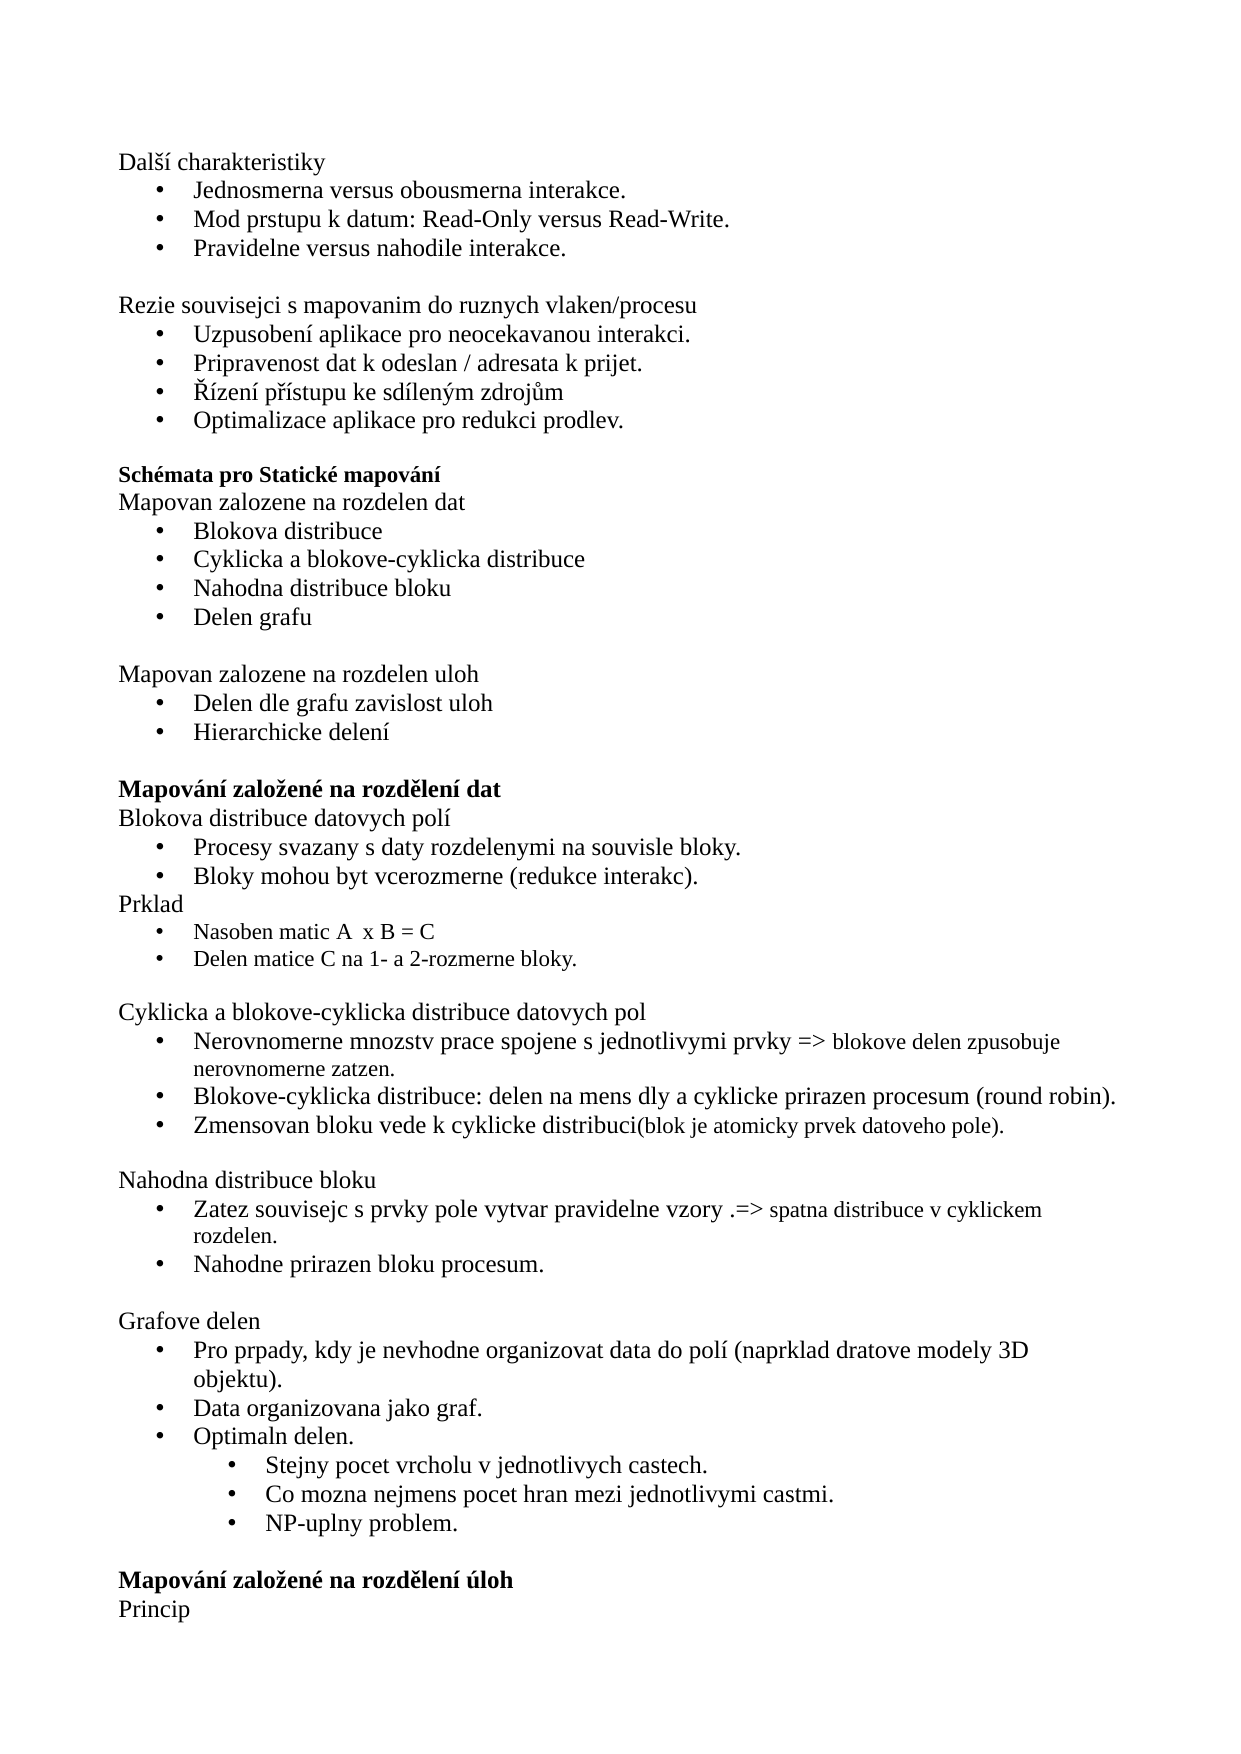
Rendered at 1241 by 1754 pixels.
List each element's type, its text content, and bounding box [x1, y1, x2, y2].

list Delen matice C na 1- a 2-rozmerne bloky. [156, 945, 1122, 971]
list Optimalizace aplikace pro redukci prodlev. [156, 406, 1122, 434]
text Mapovan zalozene na rozdelen dat [118, 487, 1122, 516]
list Uzpusobení aplikace pro neocekavanou interakci. [156, 319, 1122, 348]
list Delen dle grafu zavislost uloh [156, 688, 1122, 717]
list Hierarchicke delení [156, 717, 1122, 746]
text Blokova distribuce datovych polí [118, 803, 1122, 832]
list Nahodna distribuce bloku [156, 573, 1122, 602]
list Mod prstupu k datum: Read-Only versus Read-Write. [156, 204, 1122, 233]
list Blokova distribuce [156, 516, 1122, 544]
list Zatez souvisejc s prvky pole vytvar pravidelne vzory .=> spatna distribuce v cyklickem rozdelen. [156, 1194, 1122, 1249]
text Mapování založené na rozdělení dat [118, 774, 1122, 803]
list Stejny pocet vrcholu v jednotlivych castech. [228, 1450, 1122, 1479]
text Prklad [118, 889, 1122, 918]
list Zmensovan bloku vede k cyklicke distribuci(blok je atomicky prvek datoveho pole). [156, 1110, 1122, 1139]
list Nerovnomerne mnozstv prace spojene s jednotlivymi prvky => blokove delen zpusobuje nerovnomerne zatzen. [156, 1026, 1122, 1081]
list Co mozna nejmens pocet hran mezi jednotlivymi castmi. [228, 1479, 1122, 1508]
list Nasoben matic A x B = C [156, 918, 1122, 945]
list Procesy svazany s daty rozdelenymi na souvisle bloky. [156, 832, 1122, 861]
text Další charakteristiky [118, 147, 1122, 176]
list Řízení přístupu ke sdíleným zdrojům [156, 377, 1122, 406]
list NP-uplny problem. [228, 1508, 1122, 1536]
list Cyklicka a blokove-cyklicka distribuce [156, 544, 1122, 573]
text Grafove delen [118, 1306, 1122, 1335]
list Pravidelne versus nahodile interakce. [156, 233, 1122, 262]
text Princip [118, 1594, 1122, 1623]
text Nahodna distribuce bloku [118, 1165, 1122, 1194]
list Jednosmerna versus obousmerna interakce. [156, 176, 1122, 204]
list Bloky mohou byt vcerozmerne (redukce interakc). [156, 861, 1122, 889]
list Pro prpady, kdy je nevhodne organizovat data do polí (naprklad dratove modely 3D objektu). [156, 1335, 1122, 1393]
list Data organizovana jako graf. [156, 1393, 1122, 1421]
list Optimaln delen. [156, 1421, 1122, 1450]
text Mapovan zalozene na rozdelen uloh [118, 659, 1122, 688]
text Mapování založené na rozdělení úloh [118, 1565, 1122, 1594]
list Blokove-cyklicka distribuce: delen na mens dly a cyklicke prirazen procesum (round robin). [156, 1081, 1122, 1110]
text Schémata pro Statické mapování [118, 461, 1122, 487]
list Nahodne prirazen bloku procesum. [156, 1249, 1122, 1278]
text Cyklicka a blokove-cyklicka distribuce datovych pol [118, 997, 1122, 1026]
list Delen grafu [156, 602, 1122, 631]
list Pripravenost dat k odeslan / adresata k prijet. [156, 348, 1122, 377]
text Rezie souvisejci s mapovanim do ruznych vlaken/procesu [118, 291, 1122, 319]
